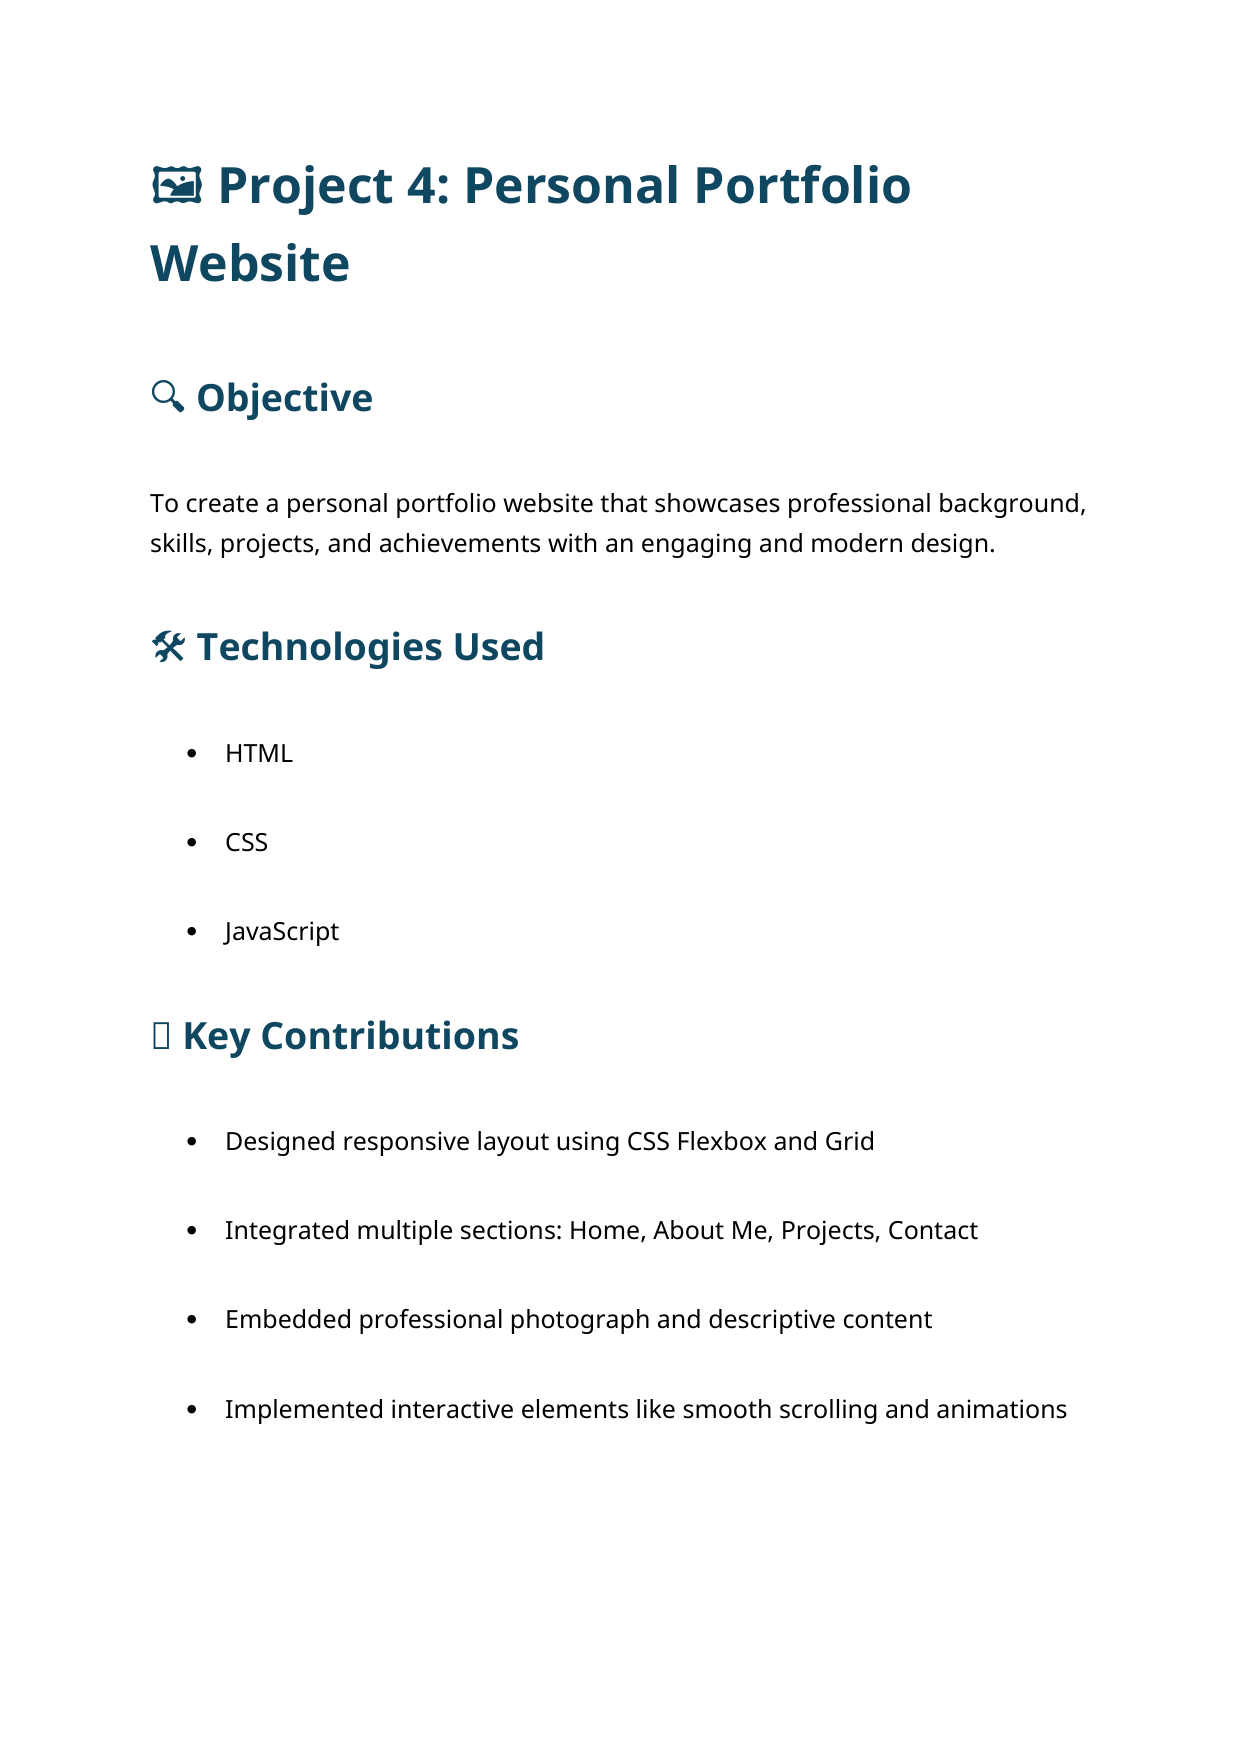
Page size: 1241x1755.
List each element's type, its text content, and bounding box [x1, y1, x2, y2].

list CSS [187, 824, 1090, 859]
text To create a personal portfolio website that showcases professional background, skills, projects, and achievements with an engaging and modern design. [150, 486, 1090, 559]
list HTML [187, 735, 1090, 769]
subtitle 🛠 Technologies Used [150, 621, 1090, 672]
list Embedded professional photograph and descriptive content [187, 1302, 1090, 1336]
subtitle 🔍 Objective [150, 371, 1090, 422]
subtitle 🖼️ Project 4: Personal Portfolio Website [150, 150, 1090, 296]
list Implemented interactive elements like smooth scrolling and animations [187, 1391, 1090, 1425]
subtitle 💡 Key Contributions [150, 1009, 1090, 1060]
list JavaScript [187, 914, 1090, 948]
list Integrated multiple sections: Home, About Me, Projects, Contact [187, 1213, 1090, 1247]
list Designed responsive layout using CSS Flexbox and Grid [187, 1124, 1090, 1158]
